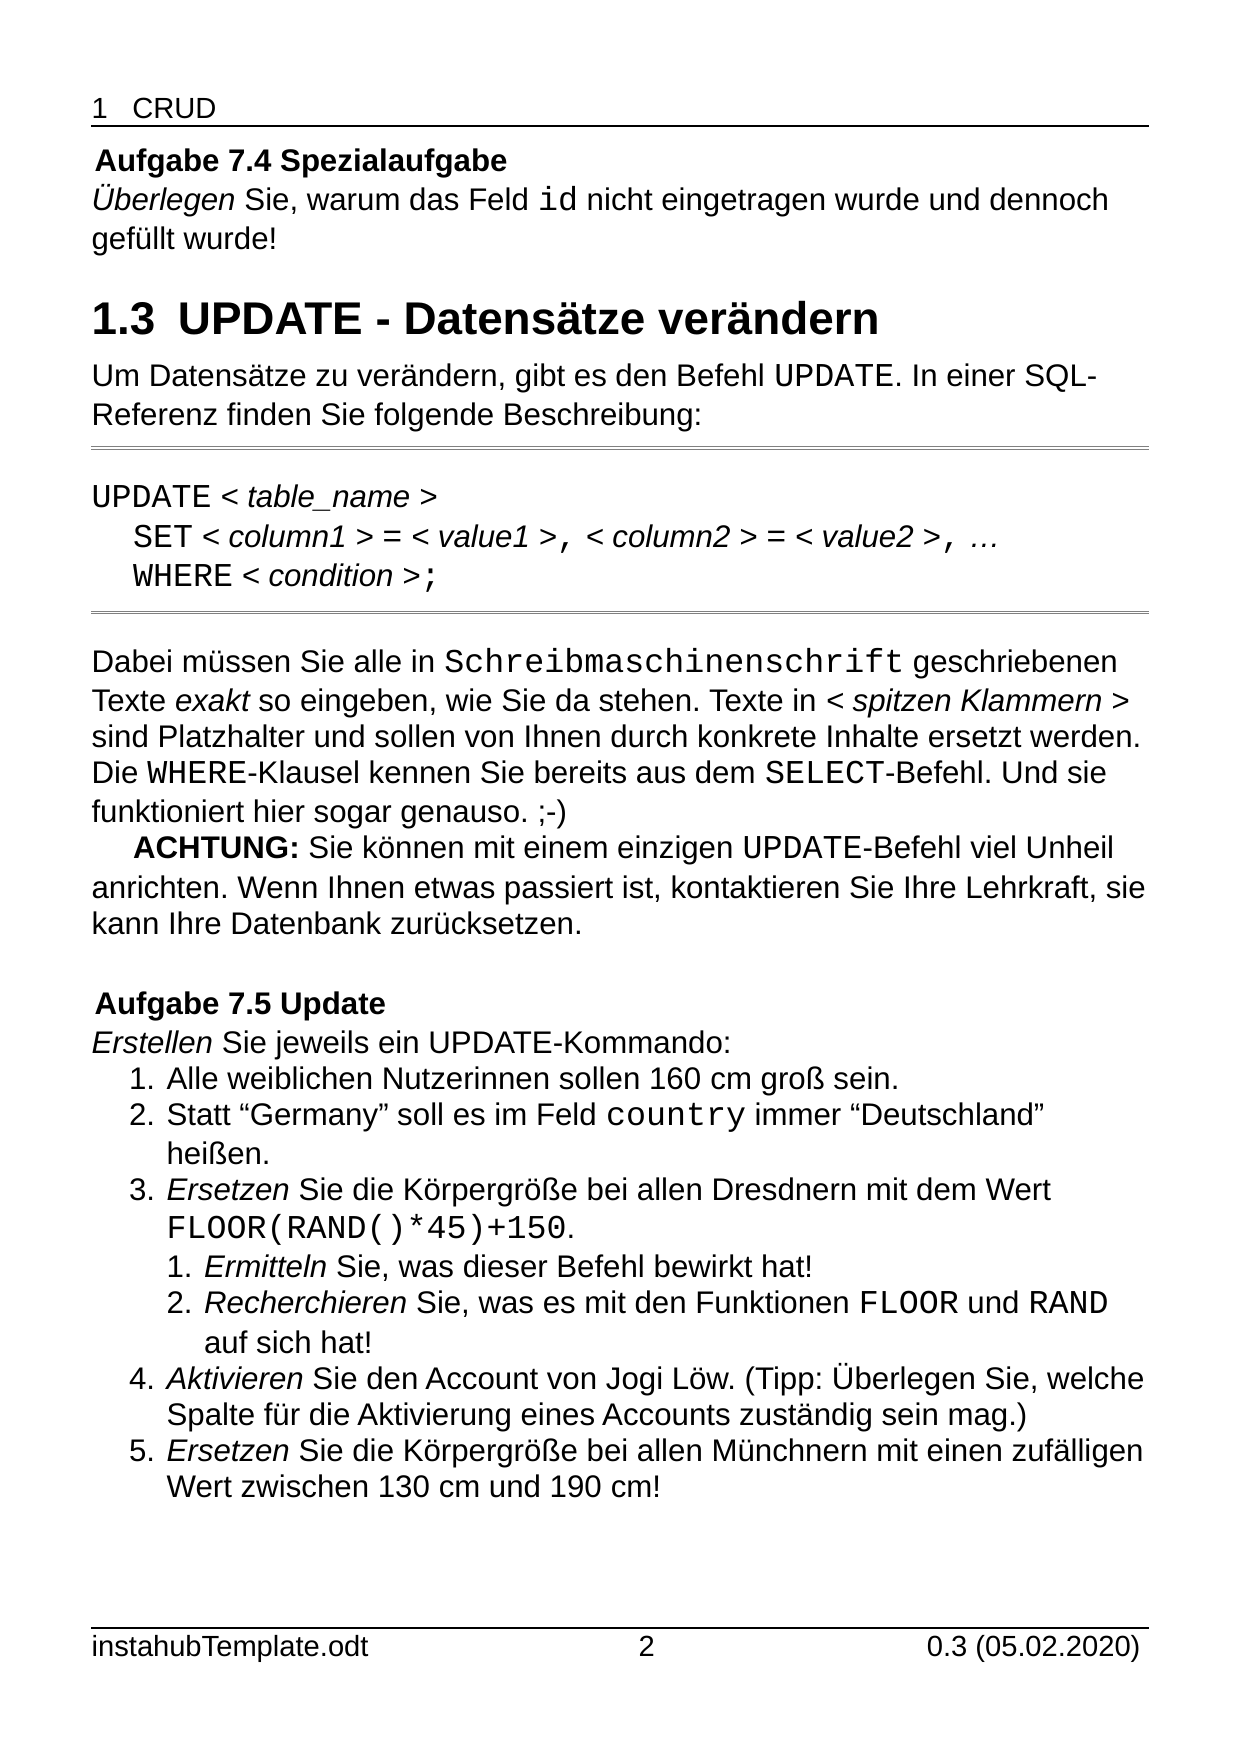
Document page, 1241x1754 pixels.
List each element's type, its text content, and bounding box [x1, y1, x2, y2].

text WHERE < condition >; [91, 557, 1149, 597]
list Recherchieren Sie, was es mit den Funktionen FLOOR und RAND auf sich hat! [166, 1284, 1149, 1360]
list Statt “Germany” soll es im Feld country immer “Deutschland” heißen. [129, 1096, 1149, 1171]
list Ersetzen Sie die Körpergröße bei allen Münchnern mit einen zufälligen Wert zwischen 130 cm und 190 cm! [129, 1432, 1149, 1504]
text Erstellen Sie jeweils ein UPDATE-Kommando: [91, 1024, 1149, 1060]
subtitle Aufgabe 7.4 Spezialaufgabe [91, 139, 1149, 181]
list Ersetzen Sie die Körpergröße bei allen Dresdnern mit dem Wert FLOOR(RAND()*45)+150. [129, 1171, 1149, 1248]
text Dabei müssen Sie alle in Schreibmaschinenschrift geschriebenen Texte exakt so eingeben, wie Sie da stehen. Texte in < spitzen Klammern > sind Platzhalter und sollen von Ihnen durch konkrete Inhalte ersetzt werden. Die WHERE-Klausel kennen Sie bereits aus dem SELECT-Befehl. Und sie funktioniert hier sogar genauso. ;-) [91, 643, 1149, 829]
text Um Datensätze zu verändern, gibt es den Befehl UPDATE. In einer SQL-Referenz finden Sie folgende Beschreibung: [91, 357, 1149, 432]
list Alle weiblichen Nutzerinnen sollen 160 cm groß sein. [129, 1060, 1149, 1096]
subtitle UPDATE - Datensätze verändern [91, 291, 1149, 344]
text ACHTUNG: Sie können mit einem einzigen UPDATE-Befehl viel Unheil anrichten. Wenn Ihnen etwas passiert ist, kontaktieren Sie Ihre Lehrkraft, sie kann Ihre Datenbank zurücksetzen. [91, 829, 1149, 941]
text SET < column1 > = < value1 >, < column2 > = < value2 >, … [91, 518, 1149, 557]
list Aktivieren Sie den Account von Jogi Löw. (Tipp: Überlegen Sie, welche Spalte für die Aktivierung eines Accounts zuständig sein mag.) [129, 1360, 1149, 1432]
subtitle Aufgabe 7.5 Update [91, 982, 1149, 1024]
text Überlegen Sie, warum das Feld id nicht eingetragen wurde und dennoch gefüllt wurde! [91, 181, 1149, 256]
list Ermitteln Sie, was dieser Befehl bewirkt hat! [166, 1248, 1149, 1284]
text UPDATE < table_name > [91, 478, 1149, 518]
